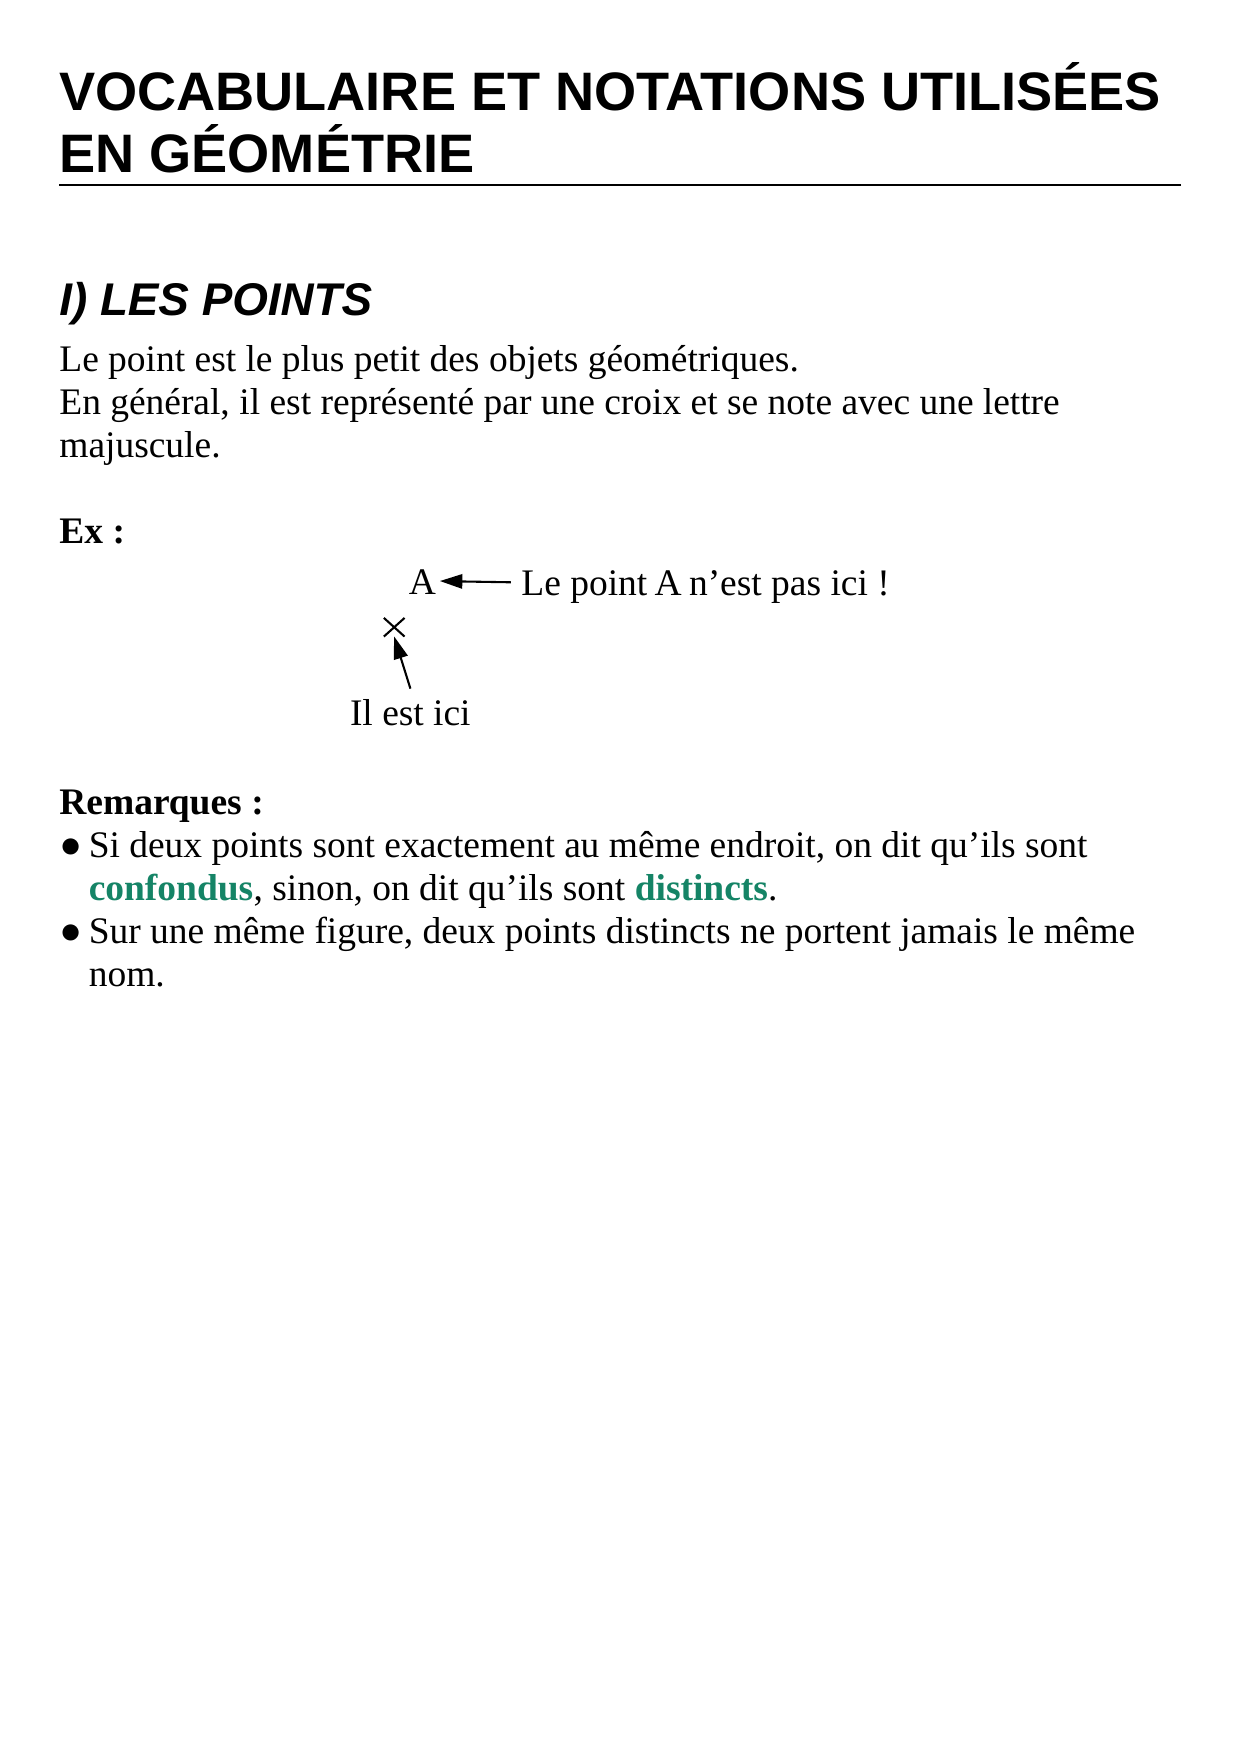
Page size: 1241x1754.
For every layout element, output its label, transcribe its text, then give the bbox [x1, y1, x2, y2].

text En général, il est représenté par une croix et se note avec une lettre majuscule. [59, 379, 1181, 466]
list Les points [59, 272, 1181, 325]
text Ex : [59, 509, 1181, 552]
text Le point est le plus petit des objets géométriques. [59, 336, 1181, 379]
text Vocabulaire et Notations utilisées en géométrie [59, 59, 1181, 184]
list Sur une même figure, deux points distincts ne portent jamais le même nom. [59, 908, 1181, 995]
list Si deux points sont exactement au même endroit, on dit qu’ils sont confondus, sinon, on dit qu’ils sont distincts. [59, 822, 1181, 908]
text Remarques : [59, 779, 1181, 822]
